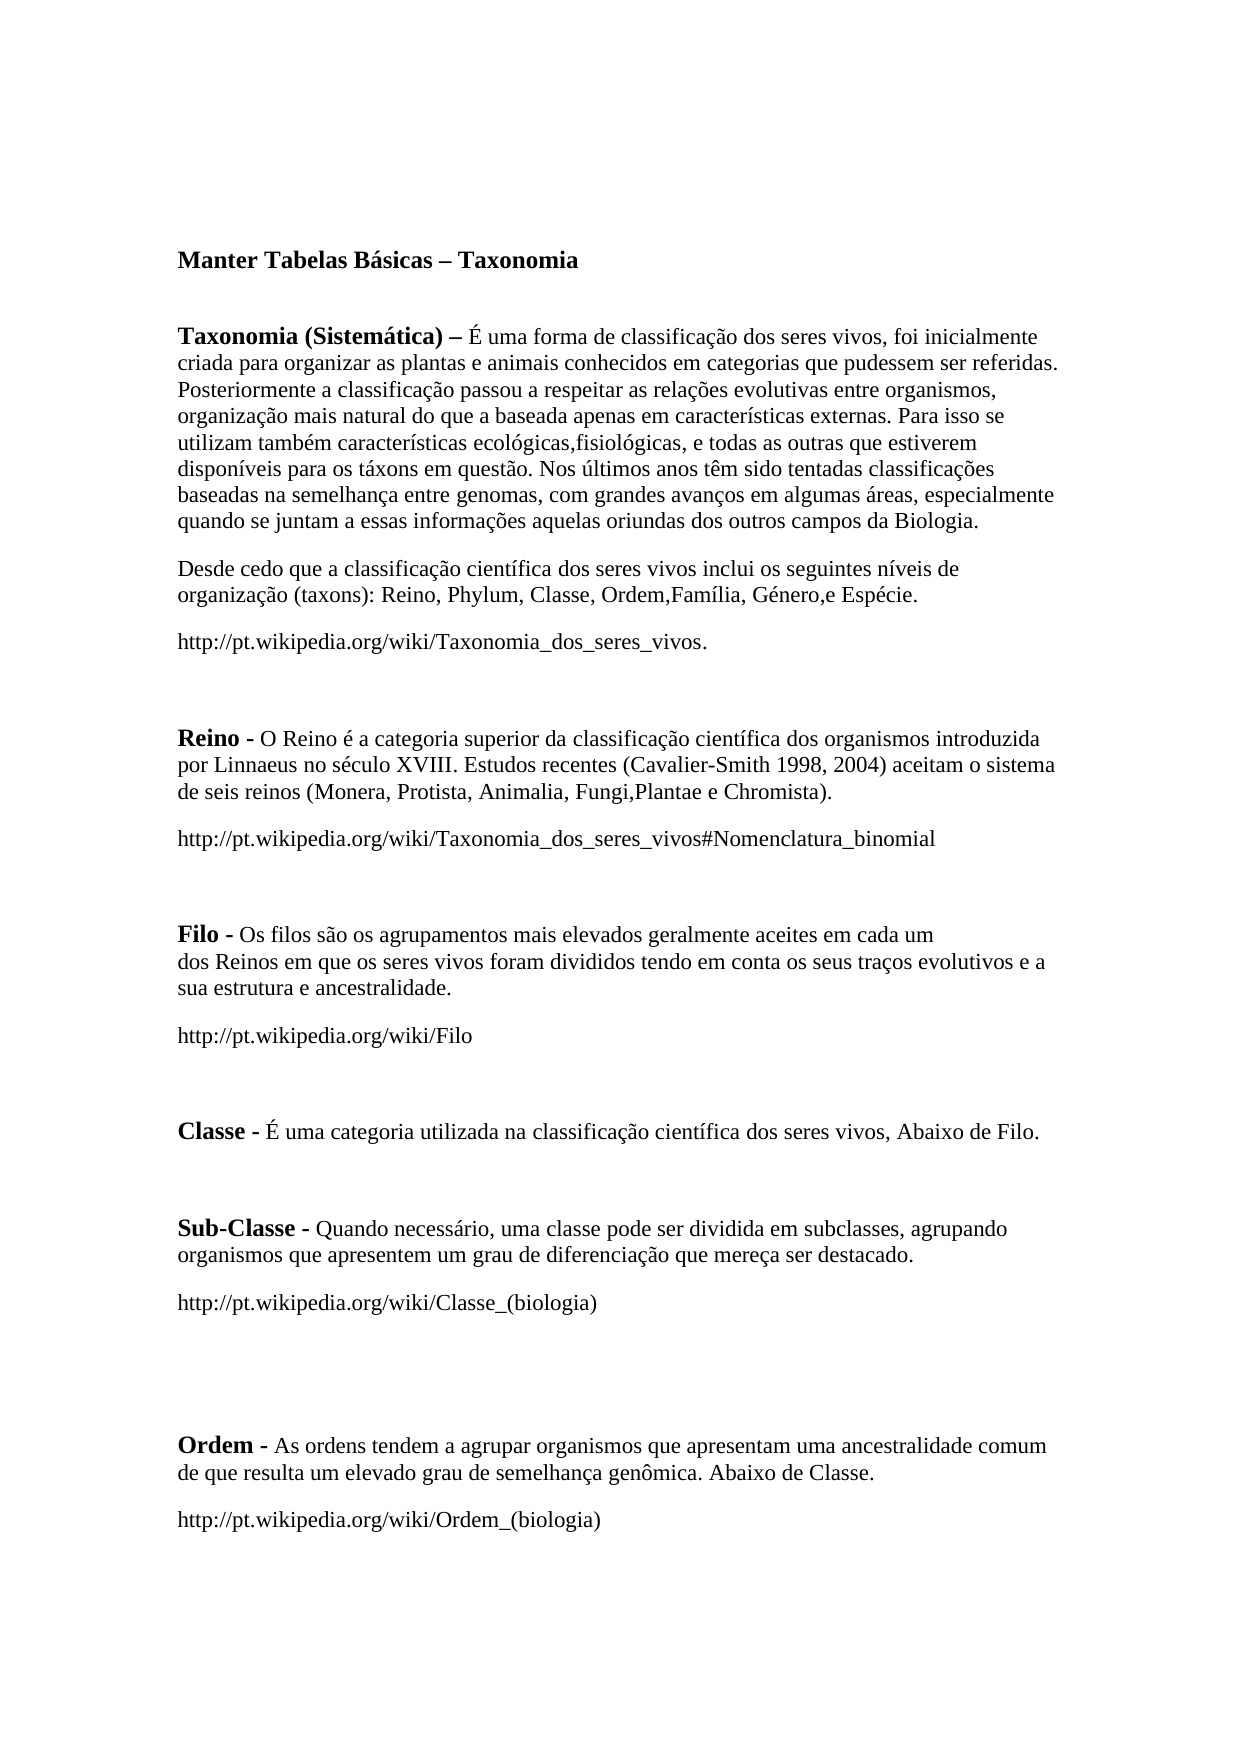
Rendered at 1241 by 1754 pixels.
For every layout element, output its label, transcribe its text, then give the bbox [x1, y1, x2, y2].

text http://pt.wikipedia.org/wiki/Filo [177, 1022, 1063, 1048]
text Filo - Os filos são os agrupamentos mais elevados geralmente aceites em cada um dos Reinos em que os seres vivos foram divididos tendo em conta os seus traços evolutivos e a sua estrutura e ancestralidade. [177, 919, 1063, 1001]
text Sub-Classe - Quando necessário, uma classe pode ser dividida em subclasses, agrupando organismos que apresentem um grau de diferenciação que mereça ser destacado. [177, 1213, 1063, 1268]
text Ordem - As ordens tendem a agrupar organismos que apresentam uma ancestralidade comum de que resulta um elevado grau de semelhança genômica. Abaixo de Classe. [177, 1430, 1063, 1485]
text http://pt.wikipedia.org/wiki/Taxonomia_dos_seres_vivos#Nomenclatura_binomial [177, 825, 1063, 851]
text Desde cedo que a classificação científica dos seres vivos inclui os seguintes níveis de organização (taxons): Reino, Phylum, Classe, Ordem,Família, Género,e Espécie. [177, 555, 1063, 607]
text http://pt.wikipedia.org/wiki/Classe_(biologia) [177, 1289, 1063, 1315]
subtitle Manter Tabelas Básicas – Taxonomia [177, 245, 1063, 273]
text Reino - O Reino é a categoria superior da classificação científica dos organismos introduzida por Linnaeus no século XVIII. Estudos recentes (Cavalier-Smith 1998, 2004) aceitam o sistema de seis reinos (Monera, Protista, Animalia, Fungi,Plantae e Chromista). [177, 723, 1063, 804]
text http://pt.wikipedia.org/wiki/Ordem_(biologia) [177, 1506, 1063, 1533]
text Taxonomia (Sistemática) – É uma forma de classificação dos seres vivos, foi inicialmente criada para organizar as plantas e animais conhecidos em categorias que pudessem ser referidas. Posteriormente a classificação passou a respeitar as relações evolutivas entre organismos, organização mais natural do que a baseada apenas em características externas. Para isso se utilizam também características ecológicas,fisiológicas, e todas as outras que estiverem disponíveis para os táxons em questão. Nos últimos anos têm sido tentadas classificações baseadas na semelhança entre genomas, com grandes avanços em algumas áreas, especialmente quando se juntam a essas informações aquelas oriundas dos outros campos da Biologia. [177, 321, 1063, 534]
text http://pt.wikipedia.org/wiki/Taxonomia_dos_seres_vivos. [177, 628, 1063, 655]
text Classe - É uma categoria utilizada na classificação científica dos seres vivos, Abaixo de Filo. [177, 1116, 1063, 1145]
